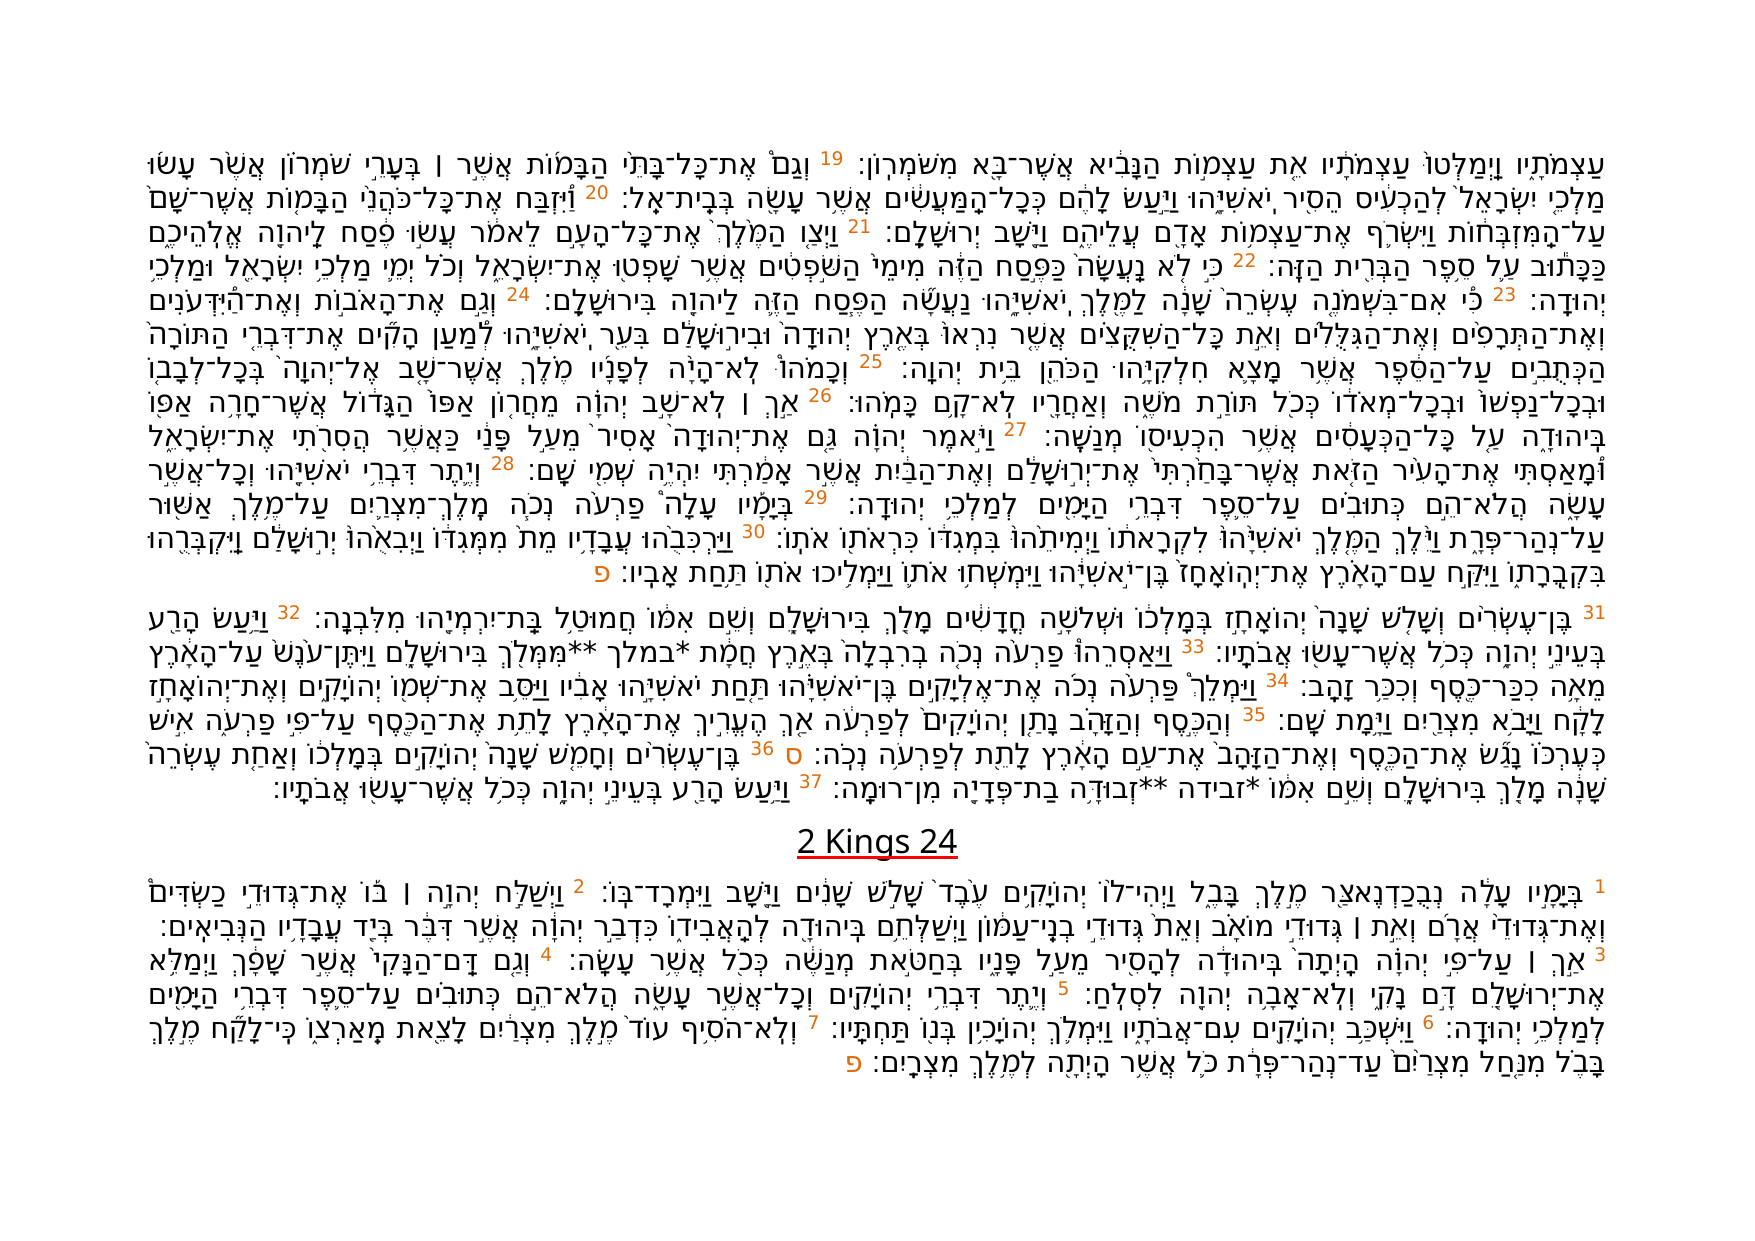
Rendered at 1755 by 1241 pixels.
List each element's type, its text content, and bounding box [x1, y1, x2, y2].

text 1 וַיִּשְׁלַ֖ח הַמֶּ֑לֶךְ וַיַּאַסְפ֣וּ אֵלָ֔יו כָּל־זִקְנֵ֥י יְהוּדָ֖ה וִירוּשָׁלָֽ͏ִם׃ 2 וַיַּ֣עַל הַמֶּ֣לֶךְ בֵּית־יְהוָ֡ה וְכָל־אִ֣ישׁ יְהוּדָה֩ וְכָל־יֹשְׁבֵ֨י יְרוּשָׁלִַ֜ם אִתּ֗וֹ וְהַכֹּֽהֲנִים֙ וְהַנְּבִיאִ֔ים וְכָל־הָעָ֖ם לְמִקָּטֹ֣ן וְעַד־גָּד֑וֹל וַיִּקְרָ֣א בְאָזְנֵיהֶ֗ם אֶת־כָּל־דִּבְרֵי֙ סֵ֣פֶר הַבְּרִ֔ית הַנִּמְצָ֖א בְּבֵ֥ית יְהוָֽה׃ ‬‬‬3 וַיַּעֲמֹ֣ד הַ֠מֶּלֶךְ עַֽל־הָ֨עַמּ֜וּד וַיִּכְרֹ֥ת אֶֽת־הַבְּרִ֣ית ׀ לִפְנֵ֣י יְהוָ֗ה לָלֶ֜כֶת אַחַ֤ר יְהוָה֙ וְלִשְׁמֹ֨ר מִצְוֺתָ֜יו וְאֶת־עֵדְוֺתָ֤יו וְאֶת־חֻקֹּתָיו֙ בְּכָל־לֵ֣ב וּבְכָל־נֶ֔פֶשׁ לְהָקִ֗ים אֶת־דִּבְרֵי֙ הַבְּרִ֣ית הַזֹּ֔את הַכְּתֻבִ֖ים עַל־הַסֵּ֣פֶר הַזֶּ֑ה וַיַּעֲמֹ֥ד כָּל־הָעָ֖ם בַּבְּרִֽית׃ ‬‬‬4 וַיְצַ֣ו הַמֶּ֡לֶךְ אֶת־חִלְקִיָּהוּ֩ הַכֹּהֵ֨ן הַגָּד֜וֹל וְאֶת־כֹּהֲנֵ֣י הַמִּשְׁנֶה֮ וְאֶת־שֹׁמְרֵ֣י הַסַּף֒ לְהוֹצִיא֙ מֵהֵיכַ֣ל יְהוָ֔ה אֵ֣ת כָּל־הַכֵּלִ֗ים הָֽעֲשׂוּיִם֙ לַבַּ֣עַל וְלָֽאֲשֵׁרָ֔ה וּלְכֹ֖ל צְבָ֣א הַשָּׁמָ֑יִם וַֽיִּשְׂרְפֵ֞ם מִח֤וּץ לִירוּשָׁלִַ֙ם֙ בְּשַׁדְמ֣וֹת קִדְר֔וֹן וְנָשָׂ֥א אֶת־עֲפָרָ֖ם בֵּֽית־אֵֽל׃ ‬‬‬5 וְהִשְׁבִּ֣ית אֶת־הַכְּמָרִ֗ים אֲשֶׁ֤ר נָֽתְנוּ֙ מַלְכֵ֣י יְהוּדָ֔ה וַיְקַטֵּ֤ר בַּבָּמוֹת֙ בְּעָרֵ֣י יְהוּדָ֔ה וּמְסִבֵּ֖י יְרוּשָׁלָ֑͏ִם וְאֶת־הַֽמְקַטְּרִ֣ים לַבַּ֗עַל לַשֶּׁ֤מֶשׁ וְלַיָּרֵ֙חַ֙ וְלַמַּזָּל֔וֹת וּלְכֹ֖ל צְבָ֥א הַשָּׁמָֽיִם׃ ‬‬‬6 וַיֹּצֵ֣א אֶת־הָאֲשֵׁרָה֩ מִבֵּ֨ית יְהוָ֜ה מִח֤וּץ לִירוּשָׁלִַ֙ם֙ אֶל־נַ֣חַל קִדְר֔וֹן וַיִּשְׂרֹ֥ף אֹתָ֛הּ בְּנַ֥חַל קִדְר֖וֹן וַיָּ֣דֶק לְעָפָ֑ר וַיַּשְׁלֵךְ֙ אֶת־עֲפָרָ֔הּ עַל־קֶ֖בֶר בְּנֵ֥י הָעָֽם׃ ‬‬‬7 וַיִּתֹּץ֙ אֶת־בָּתֵּ֣י הַקְּדֵשִׁ֔ים אֲשֶׁ֖ר בְּבֵ֣ית יְהוָ֑ה אֲשֶׁ֣ר הַנָּשִׁ֗ים אֹרְג֥וֹת שָׁ֛ם בָּתִּ֖ים לָאֲשֵׁרָֽה׃ ‬‬‬8 וַיָּבֵ֤א אֶת־כָּל־הַכֹּֽהֲנִים֙ מֵעָרֵ֣י יְהוּדָ֔ה וַיְטַמֵּ֣א אֶת־הַבָּמ֗וֹת אֲשֶׁ֤ר קִטְּרוּ־שָׁ֙מָּה֙ הַכֹּ֣הֲנִ֔ים מִגֶּ֖בַע עַד־בְּאֵ֣ר שָׁ֑בַע וְנָתַ֞ץ אֶת־בָּמ֣וֹת הַשְּׁעָרִ֗ים אֲשֶׁר־פֶּ֜תַח שַׁ֤עַר יְהוֹשֻׁ֙עַ֙ שַׂר־הָעִ֔יר אֲשֶֽׁר־עַל־שְׂמֹ֥אול אִ֖ישׁ בְּשַׁ֥עַר הָעִֽיר׃ ‬‬‬9 אַ֗ךְ לֹ֤א יַֽעֲלוּ֙ כֹּהֲנֵ֣י הַבָּמ֔וֹת אֶל־מִזְבַּ֥ח יְהוָ֖ה בִּירוּשָׁלָ֑͏ִם כִּ֛י אִם־אָכְל֥וּ מַצּ֖וֹת בְּת֥וֹךְ אֲחֵיהֶֽם׃ ‬‬‬10 וְטִמֵּ֣א אֶת־הַתֹּ֔פֶת אֲשֶׁ֖ר בְּגֵ֣י *בני־**בֶן־הִנֹּ֑ם לְבִלְתִּ֗י לְהַעֲבִ֨יר אִ֜ישׁ אֶת־בְּנ֧וֹ וְאֶת־בִּתּ֛וֹ בָּאֵ֖שׁ לַמֹּֽלֶךְ׃ ‬‬‬11 וַיַּשְׁבֵּ֣ת אֶת־הַסּוּסִ֗ים אֲשֶׁ֣ר נָתְנוּ֩ מַלְכֵ֨י יְהוּדָ֤ה לַשֶּׁ֙מֶשׁ֙ מִבֹּ֣א בֵית־יְהוָ֔ה אֶל־לִשְׁכַּת֙ נְתַן־מֶ֣לֶךְ הַסָּרִ֔יס אֲשֶׁ֖ר בַּפַּרְוָרִ֑ים וְאֶת־מַרְכְּב֥וֹת הַשֶּׁ֖מֶשׁ שָׂרַ֥ף בָּאֵֽשׁ׃ ‬‬‬12 וְאֶֽת־הַֽמִּזְבְּח֡וֹת אֲשֶׁ֣ר עַל־הַגָּג֩ עֲלִיַּ֨ת אָחָ֜ז אֲשֶׁר־עָשׂ֣וּ ׀ מַלְכֵ֣י יְהוּדָ֗ה וְאֶת־הַֽמִּזְבְּחוֹת֙ אֲשֶׁר־עָשָׂ֣ה מְנַשֶּׁ֗ה בִּשְׁתֵּ֛י חַצְר֥וֹת בֵּית־יְהוָ֖ה נָתַ֣ץ הַמֶּ֑לֶךְ וַיָּ֣רָץ מִשָּׁ֔ם וְהִשְׁלִ֥יךְ אֶת־עֲפָרָ֖ם אֶל־נַ֥חַל קִדְרֽוֹן׃ ‬‬‬‬13 וְֽאֶת־הַבָּמ֞וֹת אֲשֶׁ֣ר ׀ עַל־פְּנֵ֣י יְרוּשָׁלִַ֗ם אֲשֶׁר֮ מִימִ֣ין לְהַר־הַמַּשְׁחִית֒ אֲשֶׁ֣ר בָּ֠נָה שְׁלֹמֹ֨ה מֶֽלֶךְ־יִשְׂרָאֵ֜ל לְעַשְׁתֹּ֣רֶת ׀ שִׁקֻּ֣ץ צִידֹנִ֗ים וְלִכְמוֹשׁ֙ שִׁקֻּ֣ץ מוֹאָ֔ב וּלְמִלְכֹּ֖ם תּוֹעֲבַ֣ת בְּנֵֽי־עַמּ֑וֹן טִמֵּ֖א הַמֶּֽלֶךְ׃ ‬‬‬14 וְשִׁבַּר֙ אֶת־הַמַּצֵּב֔וֹת וַיִּכְרֹ֖ת אֶת־הָאֲשֵׁרִ֑ים וַיְמַלֵּ֥א אֶת־מְקוֹמָ֖ם עַצְמ֥וֹת אָדָֽם׃ ‬‬‬15 וְגַ֨ם אֶת־הַמִּזְבֵּ֜חַ אֲשֶׁ֣ר בְּבֵֽית־אֵ֗ל הַבָּמָה֙ אֲשֶׁ֨ר עָשָׂ֜ה יָרָבְעָ֤ם בֶּן־נְבָט֙ אֲשֶׁ֣ר הֶחֱטִ֣יא אֶת־יִשְׂרָאֵ֔ל גַּ֣ם אֶת־הַמִּזְבֵּ֧חַ הַה֛וּא וְאֶת־הַבָּמָ֖ה נָתָ֑ץ וַיִּשְׂרֹ֧ף אֶת־הַבָּמָ֛ה הֵדַ֥ק לְעָפָ֖ר וְשָׂרַ֥ף אֲשֵׁרָֽה׃ ‬‬‬16 וַיִּ֣פֶן יֹאשִׁיָּ֗הוּ וַיַּ֨רְא אֶת־הַקְּבָרִ֤ים אֲשֶׁר־שָׁם֙ בָּהָ֔ר וַיִּשְׁלַ֗ח וַיִּקַּ֤ח אֶת־הָֽעֲצָמוֹת֙ מִן־הַקְּבָרִ֔ים וַיִּשְׂרֹ֥ף עַל־הַמִּזְבֵּ֖חַ וַֽיְטַמְּאֵ֑הוּ כִּדְבַ֣ר יְהוָ֗ה אֲשֶׁ֤ר קָרָא֙ אִ֣ישׁ הָאֱלֹהִ֔ים אֲשֶׁ֣ר קָרָ֔א אֶת־הַדְּבָרִ֖ים הָאֵֽלֶּה׃ ‬‬‬17 וַיֹּ֕אמֶר מָ֚ה הַצִיּ֣וּן הַלָּ֔ז אֲשֶׁ֖ר אֲנִ֣י רֹאֶ֑ה וַיֹּאמְר֨וּ אֵלָ֜יו אַנְשֵׁ֣י הָעִ֗יר הַקֶּ֤בֶר אִישׁ־הָֽאֱלֹהִים֙ אֲשֶׁר־בָּ֣א מִֽיהוּדָ֔ה וַיִּקְרָ֗א אֶת־הַדְּבָרִ֤ים הָאֵ֙לֶּה֙ אֲשֶׁ֣ר עָשִׂ֔יתָ עַ֖ל הַמִּזְבַּ֥ח בֵּֽית־אֵֽל׃ ‬‬‬18 וַיֹּ֙אמֶר֙ הַנִּ֣יחוּ ל֔וֹ אִ֖ישׁ אַל־יָנַ֣ע עַצְמֹתָ֑יו וַֽיְמַלְּטוּ֙ עַצְמֹתָ֔יו אֵ֚ת עַצְמ֣וֹת הַנָּבִ֔יא אֲשֶׁר־בָּ֖א מִשֹּׁמְרֽוֹן׃ ‬‬‬19 וְגַם֩ אֶת־כָּל־בָּתֵּ֨י הַבָּמ֜וֹת אֲשֶׁ֣ר ׀ בְּעָרֵ֣י שֹׁמְר֗וֹן אֲשֶׁ֨ר עָשׂ֜וּ מַלְכֵ֤י יִשְׂרָאֵל֙ לְהַכְעִ֔יס הֵסִ֖יר יֹֽאשִׁיָּ֑הוּ וַיַּ֣עַשׂ לָהֶ֔ם כְּכָל־הַֽמַּעֲשִׂ֔ים אֲשֶׁ֥ר עָשָׂ֖ה בְּבֵֽית־אֵֽל׃ ‬‬‬20 וַ֠יִּזְבַּח אֶת־כָּל־כֹּהֲנֵ֨י הַבָּמ֤וֹת אֲשֶׁר־שָׁם֙ עַל־הַֽמִּזְבְּח֔וֹת וַיִּשְׂרֹ֛ף אֶת־עַצְמ֥וֹת אָדָ֖ם עֲלֵיהֶ֑ם וַיָּ֖שָׁב יְרוּשָׁלָֽ͏ִם׃ ‬‬‬21 וַיְצַ֤ו הַמֶּ֙לֶךְ֙ אֶת־כָּל־הָעָ֣ם לֵאמֹ֔ר עֲשׂ֣וּ פֶ֔סַח לַֽיהוָ֖ה אֱלֹֽהֵיכֶ֑ם כַּכָּת֕וּב עַ֛ל סֵ֥פֶר הַבְּרִ֖ית הַזֶּֽה׃ ‬‬‬22 כִּ֣י לֹ֤א נַֽעֲשָׂה֙ כַּפֶּ֣סַח הַזֶּ֔ה מִימֵי֙ הַשֹּׁ֣פְטִ֔ים אֲשֶׁ֥ר שָׁפְט֖וּ אֶת־יִשְׂרָאֵ֑ל וְכֹ֗ל יְמֵ֛י מַלְכֵ֥י יִשְׂרָאֵ֖ל וּמַלְכֵ֥י יְהוּדָֽה׃ ‬‬‬23 כִּ֠י אִם־בִּשְׁמֹנֶ֤ה עֶשְׂרֵה֙ שָׁנָ֔ה לַמֶּ֖לֶךְ יֹֽאשִׁיָּ֑הוּ נַעֲשָׂ֞ה הַפֶּ֧סַח הַזֶּ֛ה לַיהוָ֖ה בִּירוּשָׁלָֽ͏ִם׃ ‬‬‬24 וְגַ֣ם אֶת־הָאֹב֣וֹת וְאֶת־הַ֠יִּדְּעֹנִים וְאֶת־הַתְּרָפִ֨ים וְאֶת־הַגִּלֻּלִ֜ים וְאֵ֣ת כָּל־הַשִּׁקֻּצִ֗ים אֲשֶׁ֤ר נִרְאוּ֙ בְּאֶ֤רֶץ יְהוּדָה֙ וּבִיר֣וּשָׁלִַ֔ם בִּעֵ֖ר יֹֽאשִׁיָּ֑הוּ לְ֠מַעַן הָקִ֞ים אֶת־דִּבְרֵ֤י הַתּוֹרָה֙ הַכְּתֻבִ֣ים עַל־הַסֵּ֔פֶר אֲשֶׁ֥ר מָצָ֛א חִלְקִיָּ֥הוּ הַכֹּהֵ֖ן בֵּ֥ית יְהוָֽה׃ ‬‬‬25 וְכָמֹהוּ֩ לֹֽא־הָיָ֨ה לְפָנָ֜יו מֶ֗לֶךְ אֲשֶׁר־שָׁ֤ב אֶל־יְהוָה֙ בְּכָל־לְבָב֤וֹ וּבְכָל־נַפְשׁוֹ֙ וּבְכָל־מְאֹד֔וֹ כְּכֹ֖ל תּוֹרַ֣ת מֹשֶׁ֑ה וְאַחֲרָ֖יו לֹֽא־קָ֥ם כָּמֹֽהוּ׃ ‬‬‬26 אַ֣ךְ ׀ לֹֽא־שָׁ֣ב יְהוָ֗ה מֵחֲר֤וֹן אַפּוֹ֙ הַגָּד֔וֹל אֲשֶׁר־חָרָ֥ה אַפּ֖וֹ בִּֽיהוּדָ֑ה עַ֚ל כָּל־הַכְּעָסִ֔ים אֲשֶׁ֥ר הִכְעִיס֖וֹ מְנַשֶּֽׁה׃ ‬‬‬27 וַיֹּ֣אמֶר יְהוָ֗ה גַּ֤ם אֶת־יְהוּדָה֙ אָסִיר֙ מֵעַ֣ל פָּנַ֔י כַּאֲשֶׁ֥ר הֲסִרֹ֖תִי אֶת־יִשְׂרָאֵ֑ל וּ֠מָאַסְתִּי אֶת־הָעִ֨יר הַזֹּ֤את אֲשֶׁר־בָּחַ֙רְתִּי֙ אֶת־יְר֣וּשָׁלִַ֔ם וְאֶת־הַבַּ֔יִת אֲשֶׁ֣ר אָמַ֔רְתִּי יִהְיֶ֥ה שְׁמִ֖י שָֽׁם׃ ‬‬‬28 וְיֶ֛תֶר דִּבְרֵ֥י יֹאשִׁיָּ֖הוּ וְכָל־אֲשֶׁ֣ר עָשָׂ֑ה הֲלֹא־הֵ֣ם כְּתוּבִ֗ים עַל־סֵ֛פֶר דִּבְרֵ֥י הַיָּמִ֖ים לְמַלְכֵ֥י יְהוּדָֽה׃ ‬‬‬29 בְּיָמָ֡יו עָלָה֩ פַרְעֹ֨ה נְכֹ֧ה מֶֽלֶךְ־מִצְרַ֛יִם עַל־מֶ֥לֶךְ אַשּׁ֖וּר עַל־נְהַר־פְּרָ֑ת וַיֵּ֨לֶךְ הַמֶּ֤לֶךְ יֹאשִׁיָּ֙הוּ֙ לִקְרָאת֔וֹ וַיְמִיתֵ֙הוּ֙ בִּמְגִדּ֔וֹ כִּרְאֹת֖וֹ אֹתֽוֹ׃ ‬‬‬30 וַיַּרְכִּבֻ֨הוּ עֲבָדָ֥יו מֵת֙ מִמְּגִדּ֔וֹ וַיְבִאֻ֙הוּ֙ יְר֣וּשָׁלִַ֔ם וַֽיִּקְבְּרֻ֖הוּ בִּקְבֻֽרָת֑וֹ וַיִּקַּ֣ח עַם־הָאָ֗רֶץ אֶת־יְהֽוֹאָחָז֙ בֶּן־יֹ֣אשִׁיָּ֔הוּ וַיִּמְשְׁח֥וּ אֹת֛וֹ וַיַּמְלִ֥יכוּ אֹת֖וֹ תַּ֥חַת אָבִֽיו׃ פ ‬‬‬‬‬‬‬‬‬‬‬‬‬‬‬‬‬‬‬‬‬‬‬‬‬‬‬‬‬‬‬‬ [148, 148, 1606, 589]
text 2 Kings 24‬‬ [148, 818, 1606, 863]
text 31 בֶּן־עֶשְׂרִ֨ים וְשָׁלֹ֤שׁ שָׁנָה֙ יְהוֹאָחָ֣ז בְּמָלְכ֔וֹ וּשְׁלֹשָׁ֣ה חֳדָשִׁ֔ים מָלַ֖ךְ בִּירוּשָׁלָ֑͏ִם וְשֵׁ֣ם אִמּ֔וֹ חֲמוּטַ֥ל בַּֽת־יִרְמְיָ֖הוּ מִלִּבְנָֽה׃ ‬‬‬32 וַיַּ֥עַשׂ הָרַ֖ע בְּעֵינֵ֣י יְהוָ֑ה כְּכֹ֥ל אֲשֶׁר־עָשׂ֖וּ אֲבֹתָֽיו׃ ‬‬‬33 וַיַּאַסְרֵהוּ֩ פַרְעֹ֨ה נְכֹ֤ה בְרִבְלָה֙ בְּאֶ֣רֶץ חֲמָ֔ת *במלך **מִּמְּלֹ֖ךְ בִּירוּשָׁלָ֑͏ִם וַיִּתֶּן־עֹ֙נֶשׁ֙ עַל־הָאָ֔רֶץ מֵאָ֥ה כִכַּר־כֶּ֖סֶף וְכִכַּ֥ר זָהָֽב׃ ‬‬‬34 וַיַּמְלֵךְ֩ פַּרְעֹ֨ה נְכֹ֜ה אֶת־אֶלְיָקִ֣ים בֶּן־יֹאשִׁיָּ֗הוּ תַּ֚חַת יֹאשִׁיָּ֣הוּ אָבִ֔יו וַיַּסֵּ֥ב אֶת־שְׁמ֖וֹ יְהוֹיָקִ֑ים וְאֶת־יְהוֹאָחָ֣ז לָקָ֔ח וַיָּבֹ֥א מִצְרַ֖יִם וַיָּ֥מָת שָֽׁם׃ ‬‬‬35 וְהַכֶּ֣סֶף וְהַזָּהָ֗ב נָתַ֤ן יְהוֹיָקִים֙ לְפַרְעֹ֔ה אַ֚ךְ הֶעֱרִ֣יךְ אֶת־הָאָ֔רֶץ לָתֵ֥ת אֶת־הַכֶּ֖סֶף עַל־פִּ֣י פַרְעֹ֑ה אִ֣ישׁ כְּעֶרְכּ֗וֹ נָגַ֞שׂ אֶת־הַכֶּ֤סֶף וְאֶת־הַזָּהָב֙ אֶת־עַ֣ם הָאָ֔רֶץ לָתֵ֖ת לְפַרְעֹ֥ה נְכֹֽה׃ ס ‬‬‬36 בֶּן־עֶשְׂרִ֨ים וְחָמֵ֤שׁ שָׁנָה֙ יְהוֹיָקִ֣ים בְּמָלְכ֔וֹ וְאַחַ֤ת עֶשְׂרֵה֙ שָׁנָ֔ה מָלַ֖ךְ בִּירוּשָׁלָ֑͏ִם וְשֵׁ֣ם אִמּ֔וֹ *זבידה **זְבוּדָּ֥ה בַת־פְּדָיָ֖ה מִן־רוּמָֽה׃ ‬‬‬37 וַיַּ֥עַשׂ הָרַ֖ע בְּעֵינֵ֣י יְהוָ֑ה כְּכֹ֥ל אֲשֶׁר־עָשׂ֖וּ אֲבֹתָֽיו׃ ‬‬‬‬‬‬‬‬‬‬ [148, 602, 1606, 805]
text 1 בְּיָמָ֣יו עָלָ֔ה נְבֻכַדְנֶאצַּ֖ר מֶ֣לֶךְ בָּבֶ֑ל וַיְהִי־ל֨וֹ יְהוֹיָקִ֥ים עֶ֙בֶד֙ שָׁלֹ֣שׁ שָׁנִ֔ים וַיָּ֖שָׁב וַיִּמְרָד־בּֽוֹ׃ 2 וַיְשַׁלַּ֣ח יְהוָ֣ה ׀ בּ֡וֹ אֶת־גְּדוּדֵ֣י כַשְׂדִּים֩ וְאֶת־גְּדוּדֵ֨י אֲרָ֜ם וְאֵ֣ת ׀ גְּדוּדֵ֣י מוֹאָ֗ב וְאֵת֙ גְּדוּדֵ֣י בְנֵֽי־עַמּ֔וֹן וַיְשַׁלְּחֵ֥ם בִּֽיהוּדָ֖ה לְהַֽאֲבִיד֑וֹ כִּדְבַ֣ר יְהוָ֔ה אֲשֶׁ֣ר דִּבֶּ֔ר בְּיַ֖ד עֲבָדָ֥יו הַנְּבִיאִֽים׃ ‬‬‬3 אַ֣ךְ ׀ עַל־פִּ֣י יְהוָ֗ה הָֽיְתָה֙ בִּֽיהוּדָ֔ה לְהָסִ֖יר מֵעַ֣ל פָּנָ֑יו בְּחַטֹּ֣את מְנַשֶּׁ֔ה כְּכֹ֖ל אֲשֶׁ֥ר עָשָֽׂה׃ ‬‬‬4 וְגַ֤ם דַּֽם־הַנָּקִי֙ אֲשֶׁ֣ר שָׁפָ֔ךְ וַיְמַלֵּ֥א אֶת־יְרוּשָׁלַ֖͏ִם דָּ֣ם נָקִ֑י וְלֹֽא־אָבָ֥ה יְהוָ֖ה לִסְלֹֽחַ׃ ‬‬‬5 וְיֶ֛תֶר דִּבְרֵ֥י יְהוֹיָקִ֖ים וְכָל־אֲשֶׁ֣ר עָשָׂ֑ה הֲלֹא־הֵ֣ם כְּתוּבִ֗ים עַל־סֵ֛פֶר דִּבְרֵ֥י הַיָּמִ֖ים לְמַלְכֵ֥י יְהוּדָֽה׃ ‬‬‬6 וַיִּשְׁכַּ֥ב יְהוֹיָקִ֖ים עִם־אֲבֹתָ֑יו וַיִּמְלֹ֛ךְ יְהוֹיָכִ֥ין בְּנ֖וֹ תַּחְתָּֽיו׃ ‬‬‬7 וְלֹֽא־הֹסִ֥יף עוֹד֙ מֶ֣לֶךְ מִצְרַ֔יִם לָצֵ֖את מֵֽאַרְצ֑וֹ כִּֽי־לָקַ֞ח מֶ֣לֶךְ בָּבֶ֗ל מִנַּ֤חַל מִצְרַ֙יִם֙ עַד־נְהַר־פְּרָ֔ת כֹּ֛ל אֲשֶׁ֥ר הָיְתָ֖ה לְמֶ֥לֶךְ מִצְרָֽיִם׃ פ ‬‬‬‬‬‬‬‬‬ [148, 876, 1606, 1079]
